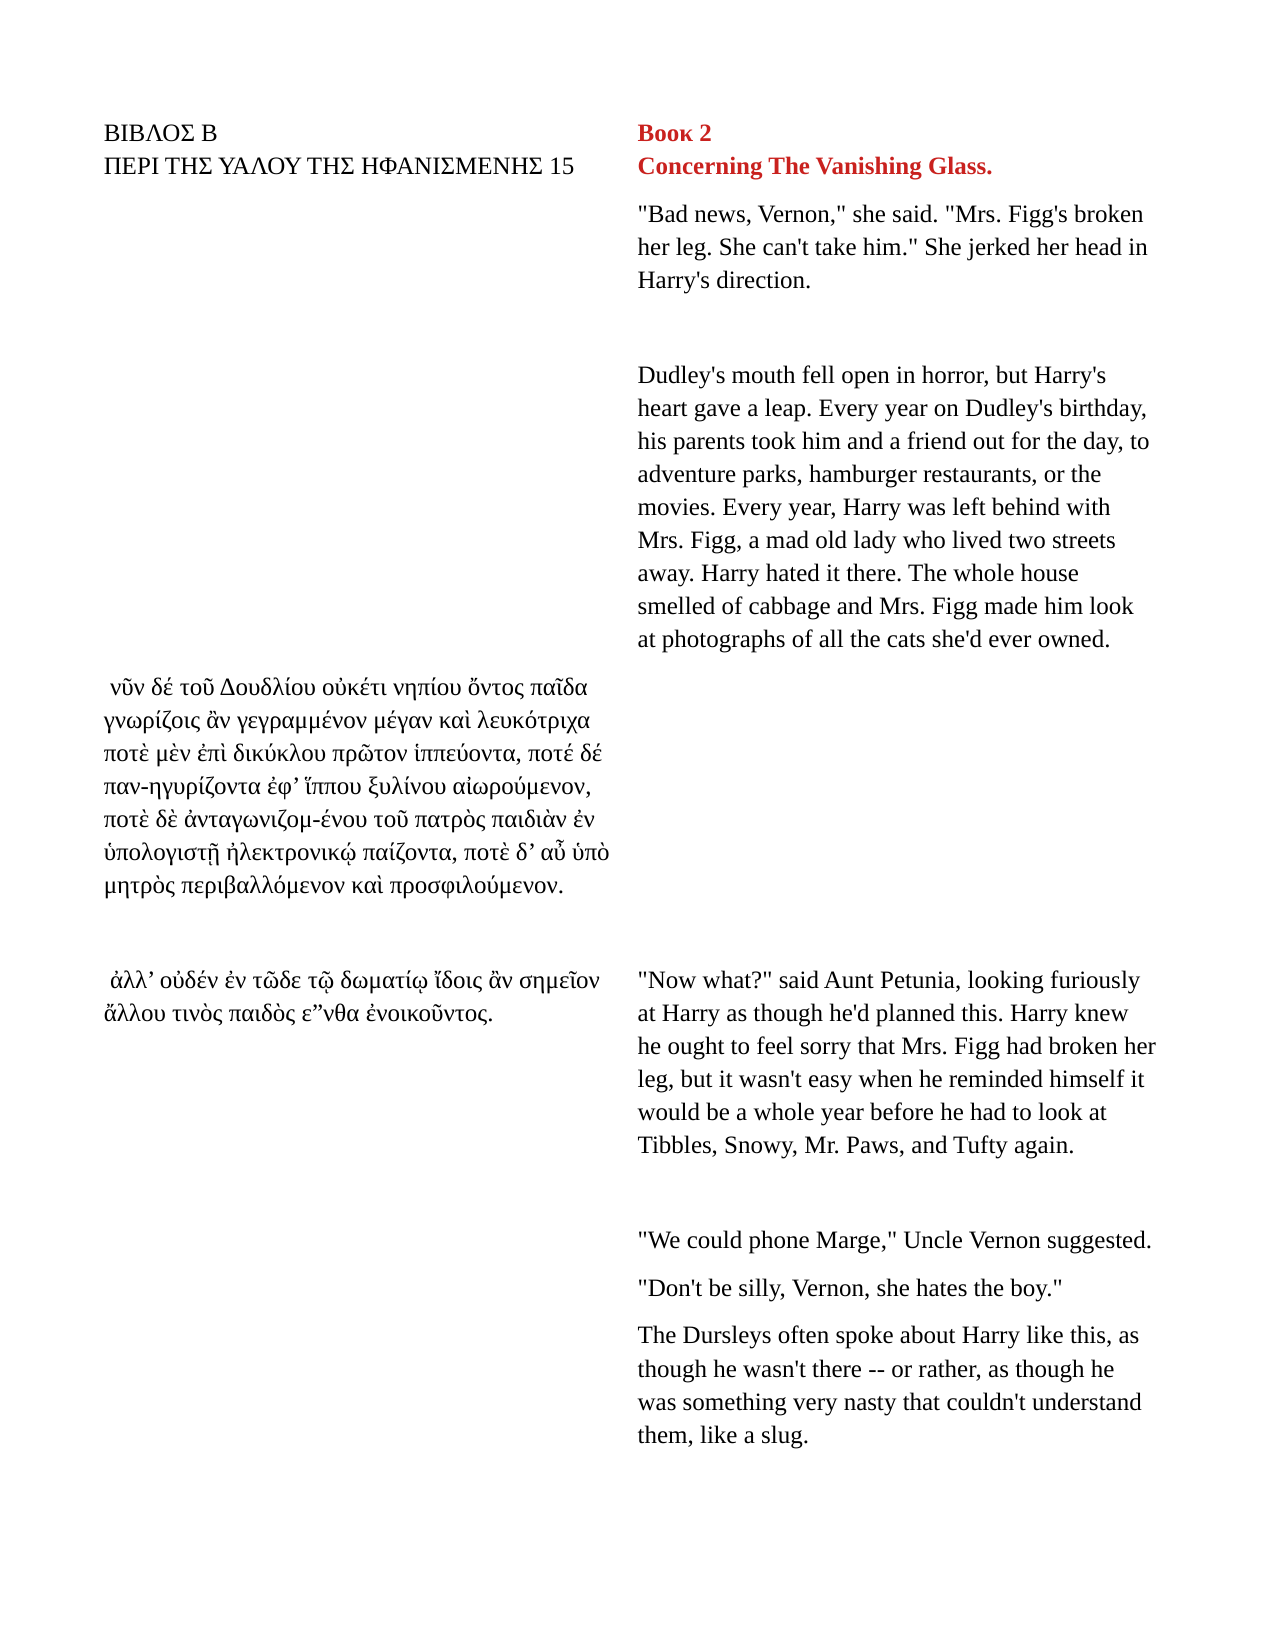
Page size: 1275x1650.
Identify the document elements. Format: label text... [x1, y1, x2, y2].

table_header ΒΙΒΛΟΣ Β ΠΕΡΙ ΤΗΣ ΥΑΛΟΥ ΤΗΣ ΗΦΑΝΙΣΜΕΝΗΣ 15 [104, 118, 637, 199]
table_cell [104, 918, 637, 965]
table_cell ἀλλ’ οὐδέν ἐν τῶδε τῷ δωματίῳ ἴδοις ἂν σημεῖον ἄλλου τινὸς παιδὸς ε”νθα ἐνοικοῦντος. [104, 965, 637, 1178]
table_cell [638, 1178, 1157, 1225]
table_cell "We could phone Marge," Uncle Vernon suggested. "Don't be silly, Vernon, she hates the boy." The Dursleys often spoke about Harry like this, as though he wasn't there -- or rather, as though he was something very nasty that couldn't understand them, like a slug. [638, 1225, 1157, 1467]
table_cell [104, 1178, 637, 1225]
table_cell νῦν δέ τοῦ Δουδλίου οὐκέτι νηπίου ὄντος παῖδα γνωρίζοις ἂν γεγραμμένον μέγαν καὶ λευκότριχα ποτὲ μὲν ἐπὶ δικύκλου πρῶτον ἱππεύοντα, ποτέ δέ παν-ηγυρίζοντα ἐφ’ ἵππου ξυλίνου αἰωρούμενον, ποτὲ δὲ ἀνταγωνιζομ-ένου τοῦ πατρὸς παιδιὰν ἐν ὑπολογιστῇ ἠλεκτρονικῴ παίζοντα, ποτὲ δ’ αὖ ὑπὸ μητρὸς περιβαλλόμενον καὶ προσφιλούμενον. [104, 672, 637, 917]
table_cell "Bad news, Vernon," she said. "Mrs. Figg's broken her leg. She can't take him." She jerked her head in Harry's direction. Dudley's mouth fell open in horror, but Harry's heart gave a leap. Every year on Dudley's birthday, his parents took him and a friend out for the day, to adventure parks, hamburger restaurants, or the movies. Every year, Harry was left behind with Mrs. Figg, a mad old lady who lived two streets away. Harry hated it there. The whole house smelled of cabbage and Mrs. Figg made him look at photographs of all the cats she'd ever owned. [638, 199, 1157, 672]
table_cell [638, 918, 1157, 965]
table_cell [104, 199, 637, 672]
table_header Βοοκ 2 Concerning The Vanishing Glass. [638, 118, 1157, 199]
table_cell "Now what?" said Aunt Petunia, looking furiously at Harry as though he'd planned this. Harry knew he ought to feel sorry that Mrs. Figg had broken her leg, but it wasn't easy when he reminded himself it would be a whole year before he had to look at Tibbles, Snowy, Mr. Paws, and Tufty again. [638, 965, 1157, 1178]
table_cell [104, 1225, 637, 1467]
table_cell [638, 672, 1157, 917]
